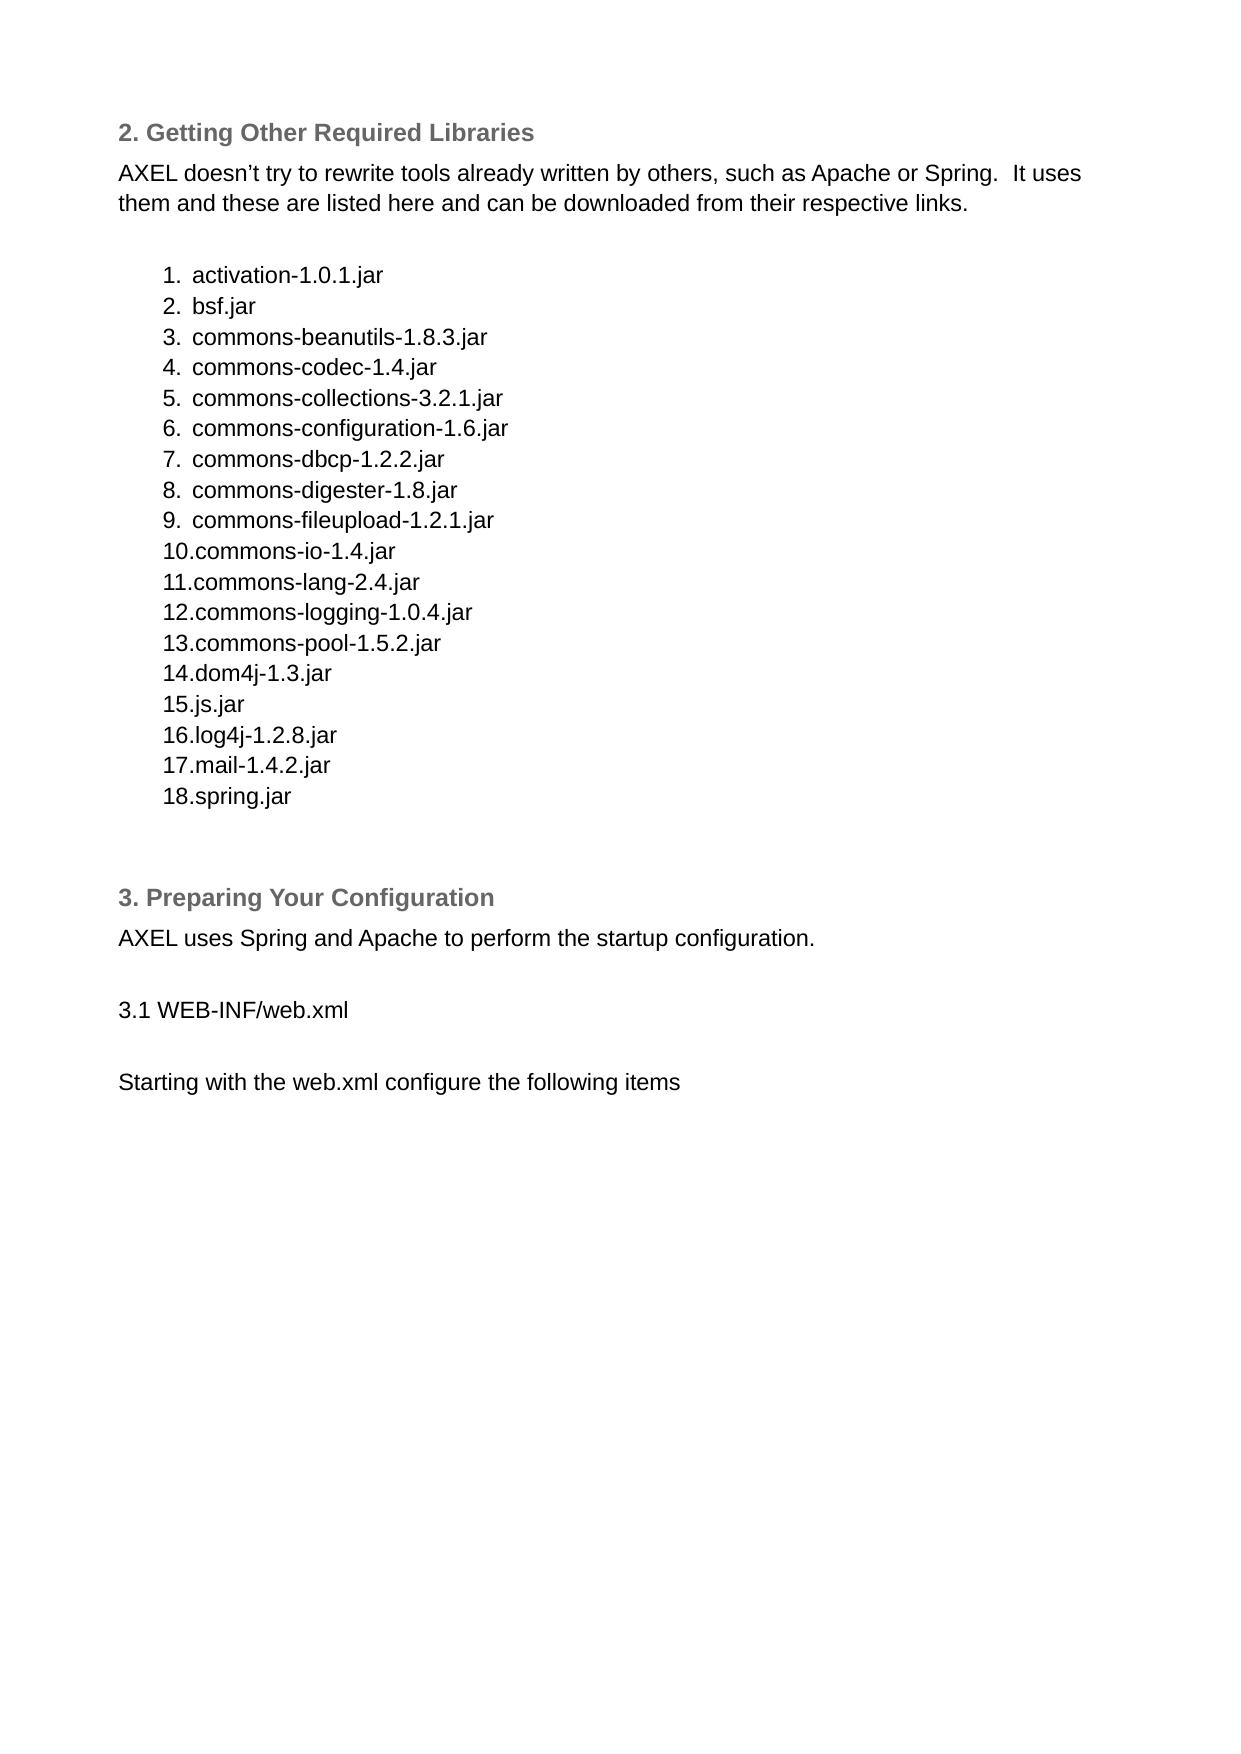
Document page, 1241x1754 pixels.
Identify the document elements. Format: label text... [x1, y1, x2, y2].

list commons-digester-1.8.jar [162, 476, 1122, 503]
list dom4j-1.3.jar [162, 660, 1122, 687]
list commons-collections-3.2.1.jar [162, 384, 1122, 411]
subtitle 2. Getting Other Required Libraries [118, 118, 1122, 147]
list commons-beanutils-1.8.3.jar [162, 323, 1122, 350]
list mail-1.4.2.jar [162, 752, 1122, 778]
list spring.jar [162, 782, 1122, 809]
list commons-logging-1.0.4.jar [162, 598, 1122, 625]
list log4j-1.2.8.jar [162, 721, 1122, 748]
list commons-pool-1.5.2.jar [162, 629, 1122, 656]
list js.jar [162, 690, 1122, 717]
text Starting with the web.xml configure the following items [118, 1068, 1122, 1095]
list bsf.jar [162, 292, 1122, 319]
list commons-io-1.4.jar [162, 537, 1122, 564]
text AXEL doesn’t try to rewrite tools already written by others, such as Apache or Spring. It uses them and these are listed here and can be downloaded from their respective links. [118, 159, 1122, 217]
list commons-fileupload-1.2.1.jar [162, 507, 1122, 533]
text AXEL uses Spring and Apache to perform the startup configuration. [118, 924, 1122, 951]
subtitle 3. Preparing Your Configuration [118, 883, 1122, 912]
text 3.1 WEB-INF/web.xml [118, 996, 1122, 1023]
list commons-lang-2.4.jar [162, 568, 1122, 595]
list commons-codec-1.4.jar [162, 353, 1122, 380]
list commons-configuration-1.6.jar [162, 415, 1122, 442]
list commons-dbcp-1.2.2.jar [162, 445, 1122, 472]
list activation-1.0.1.jar [162, 262, 1122, 288]
